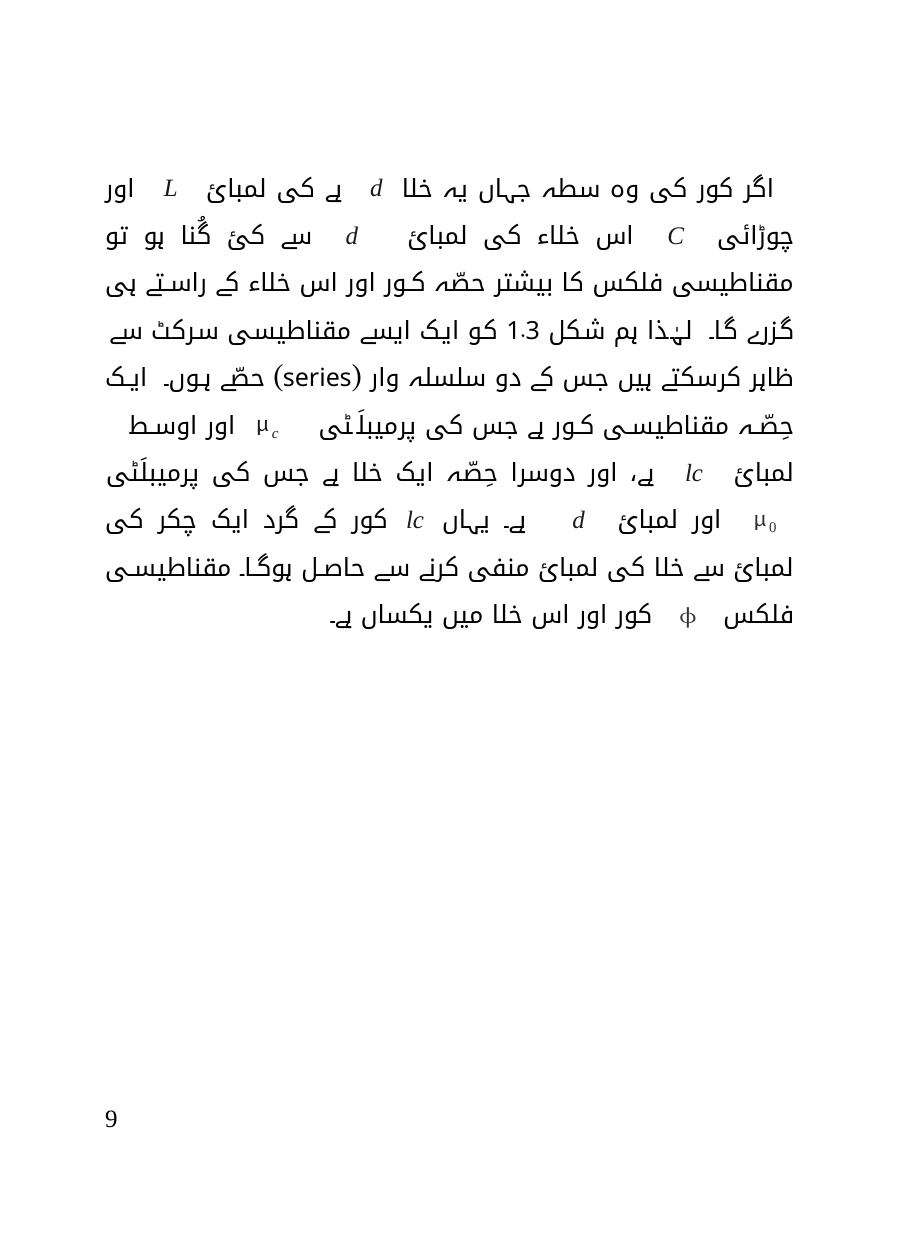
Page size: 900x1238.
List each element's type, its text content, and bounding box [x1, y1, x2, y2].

list اگر کور کی وہ سطہ جہاں یہ خلا ہے کی لمبائ اور چوڑائی اس خلاء کی لمبائ سے کئ گُنا ہو تو مقناطیسی فلکس کا بیشتر حصّہ کور اور اس خلاء کے راستے ہی گزرے گا۔ لہٰذا ہم شکل 1.3 کو ایک ایسے مقناطیسی سرکٹ سے ظاہر کرسکتے ہیں جس کے دو سلسلہ وار (series) حصّے ہوں۔ ایک حِصّہ مقناطیسی کور ہے جس کی پرمیبلَٹی اور اوسط لمبائ ہے، اور دوسرا حِصّہ ایک خلا ہے جس کی پرمیبلَٹی اور لمبائ ہے۔ یہاںکور کے گرد ایک چکر کی لمبائ سے خلا کی لمبائ منفی کرنے سے حاصل ہوگا۔ مقناطیسی فلکس کور اور اس خلا میں یکساں ہے۔ [105, 165, 794, 639]
